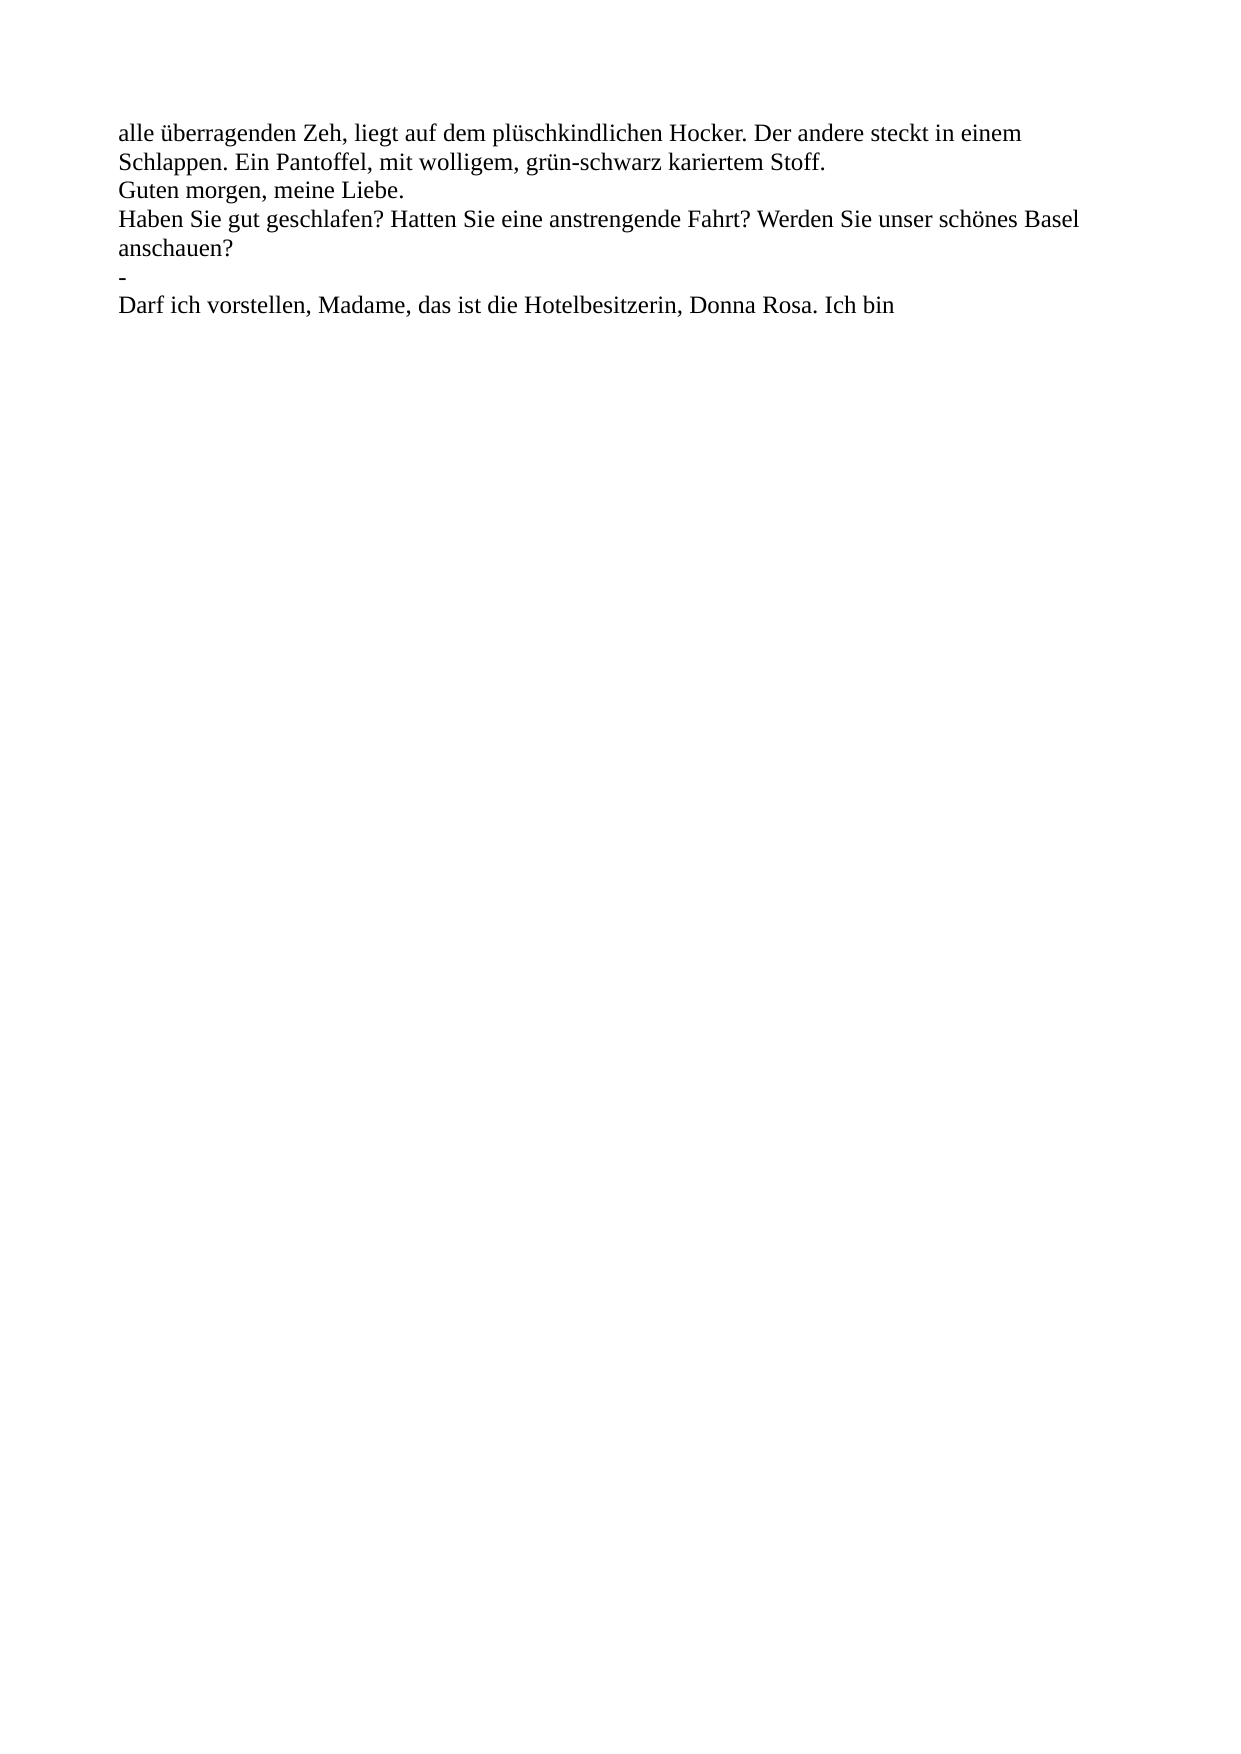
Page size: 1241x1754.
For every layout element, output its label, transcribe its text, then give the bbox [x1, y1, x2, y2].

text - [118, 262, 1122, 291]
text alle überragenden Zeh, liegt auf dem plüschkindlichen Hocker. Der andere steckt in einem Schlappen. Ein Pantoffel, mit wolligem, grün-schwarz kariertem Stoff. [118, 118, 1122, 176]
text Haben Sie gut geschlafen? Hatten Sie eine anstrengende Fahrt? Werden Sie unser schönes Basel anschauen? [118, 204, 1122, 262]
text Guten morgen, meine Liebe. [118, 176, 1122, 204]
text Darf ich vorstellen, Madame, das ist die Hotelbesitzerin, Donna Rosa. Ich bin [118, 291, 1122, 319]
